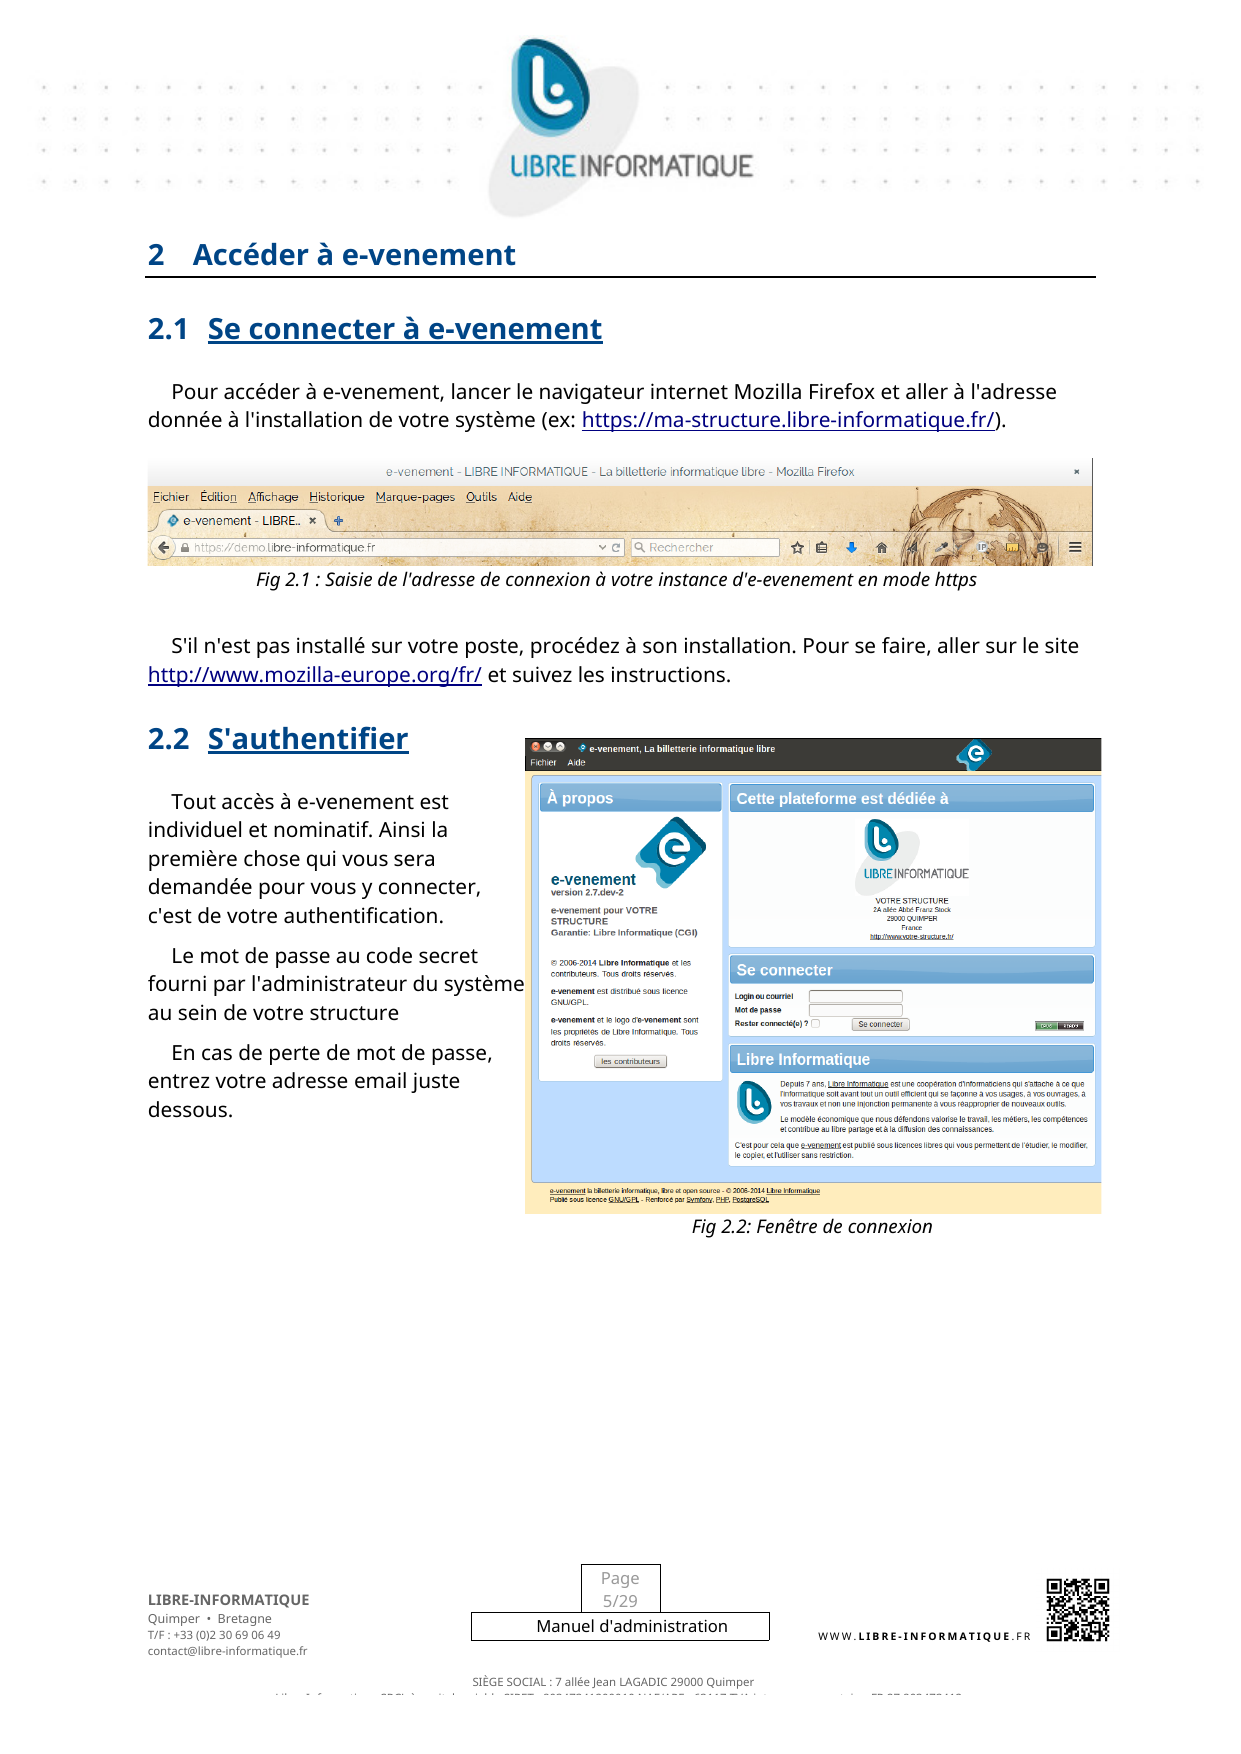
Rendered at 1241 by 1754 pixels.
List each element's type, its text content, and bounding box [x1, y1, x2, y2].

subtitle S'authentifier [148, 718, 1102, 758]
text S'il n'est pas installé sur votre poste, procédez à son installation. Pour se faire, aller sur le site http://www.mozilla-europe.org/fr/ et suivez les instructions. [148, 632, 1093, 688]
subtitle Se connecter à e-venement [148, 308, 1093, 348]
picture [525, 738, 1102, 1214]
picture [1036, 1568, 1120, 1652]
text Fig 2.1 : Saisie de l'adresse de connexion à votre instance d'e-evenement en mode https [148, 566, 1093, 591]
picture [147, 458, 1093, 566]
text Le mot de passe au code secret fourni par l'administrateur du système au sein de votre structure [148, 941, 525, 1026]
text Fig 2.2: Fenêtre de connexion [525, 1214, 1102, 1239]
text Tout accès à e-venement est individuel et nominatif. Ainsi la première chose qui vous sera demandée pour vous y connecter, c'est de votre authentification. [148, 787, 525, 929]
subtitle Accéder à e-venement [145, 231, 1096, 276]
text En cas de perte de mot de passe, entrez votre adresse email juste dessous. [148, 1038, 525, 1123]
picture [970, 746, 981, 751]
text Pour accéder à e-venement, lancer le navigateur internet Mozilla Firefox et aller à l'adresse donnée à l'installation de votre système (ex: https://ma-structure.libre-informatique.fr/). [148, 377, 1093, 434]
picture [27, 35, 1213, 220]
picture [970, 756, 981, 761]
